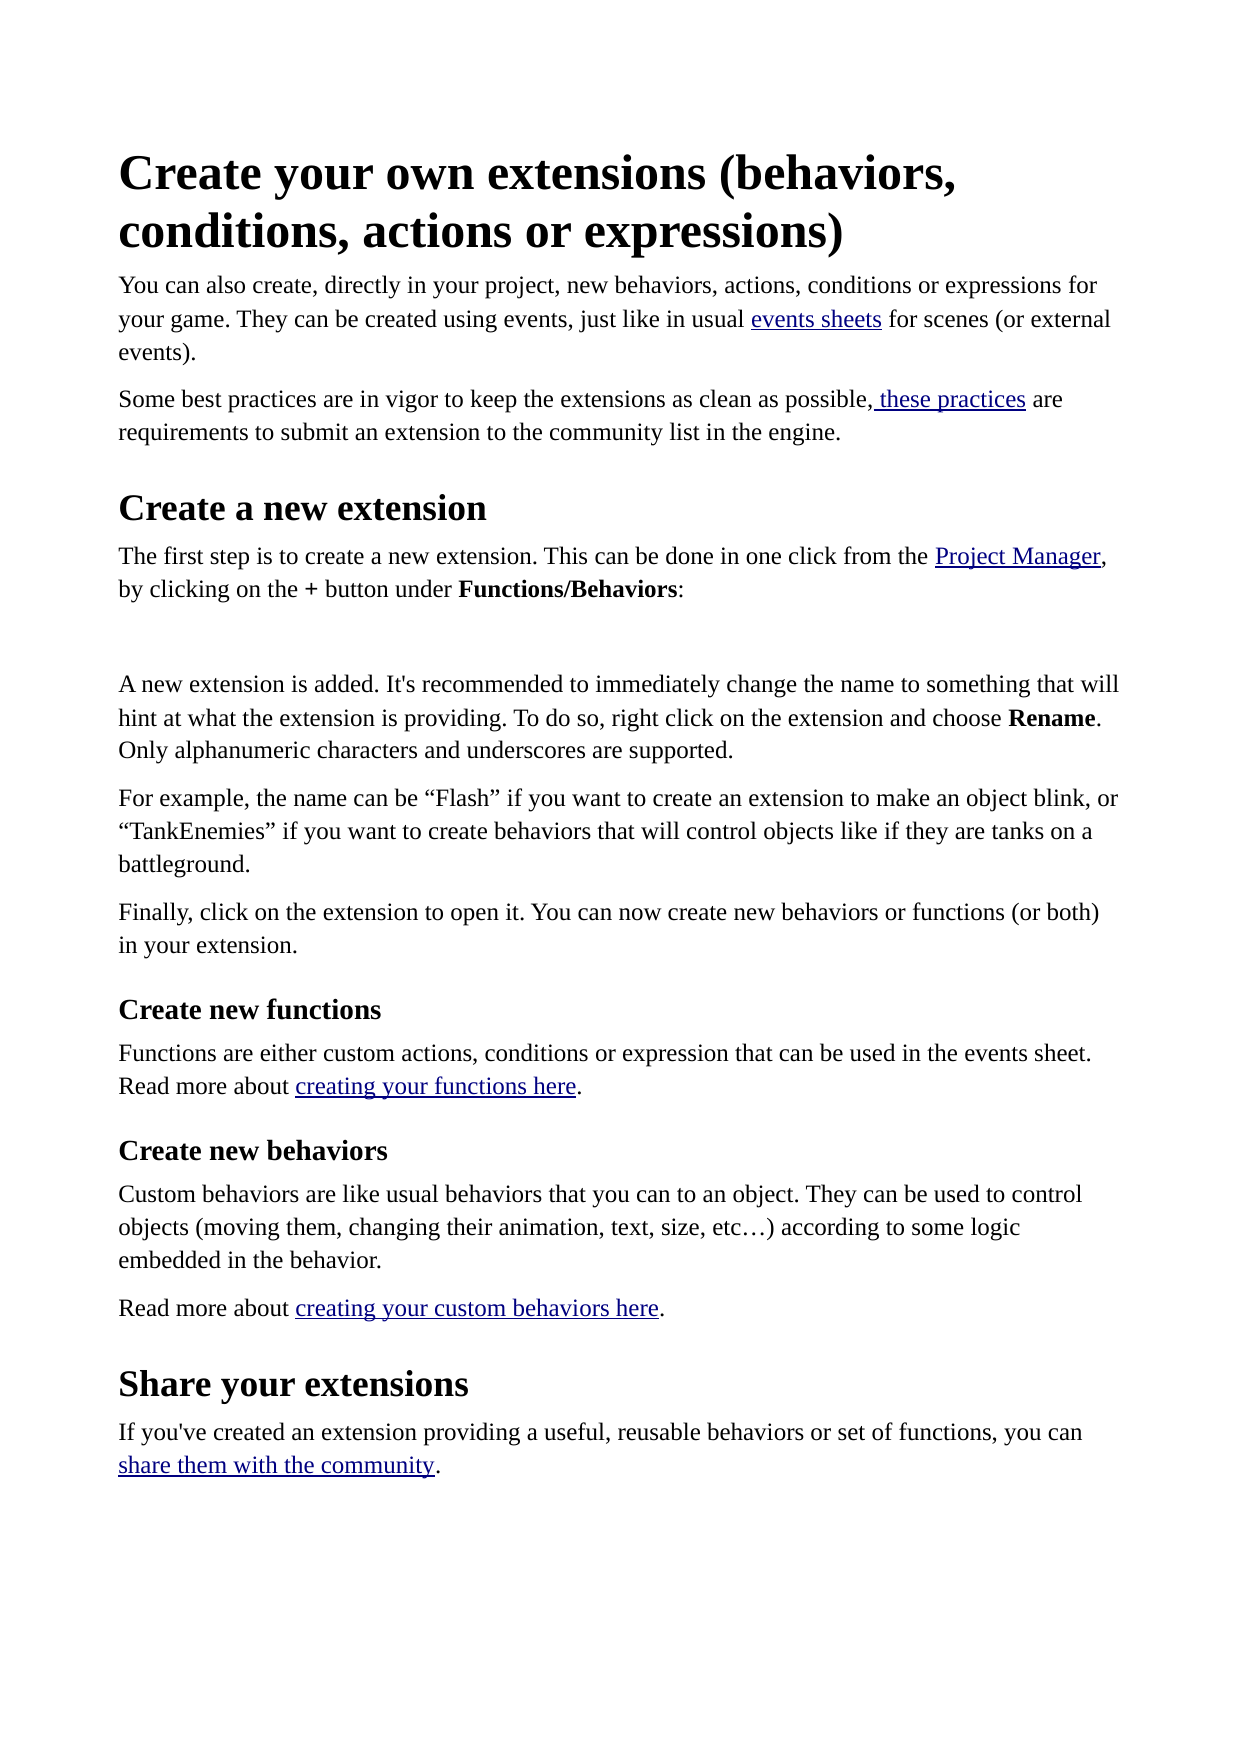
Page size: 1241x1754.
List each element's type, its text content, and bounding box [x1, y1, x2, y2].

subtitle Create new behaviors [118, 1133, 1122, 1167]
text Read more about creating your custom behaviors here. [118, 1293, 1122, 1322]
subtitle Create a new extension [118, 486, 1122, 529]
text You can also create, directly in your project, new behaviors, actions, conditions or expressions for your game. They can be created using events, just like in usual events sheets for scenes (or external events). [118, 271, 1122, 365]
subtitle Create your own extensions (behaviors, conditions, actions or expressions) [118, 143, 1122, 258]
text The first step is to create a new extension. This can be done in one click from the Project Manager, by clicking on the + button under Functions/Behaviors: [118, 541, 1122, 603]
text A new extension is added. It's recommended to immediately change the name to something that will hint at what the extension is providing. To do so, right click on the extension and choose Rename. Only alphanumeric characters and underscores are supported. [118, 669, 1122, 764]
subtitle Create new functions [118, 992, 1122, 1026]
text Some best practices are in vigor to keep the extensions as clean as possible, these practices are requirements to submit an extension to the community list in the engine. [118, 384, 1122, 446]
text For example, the name can be “Flash” if you want to create an extension to make an object blink, or “TankEnemies” if you want to create behaviors that will control objects like if they are tanks on a battleground. [118, 783, 1122, 878]
subtitle Share your extensions [118, 1361, 1122, 1404]
text Functions are either custom actions, conditions or expression that can be used in the events sheet. Read more about creating your functions here. [118, 1038, 1122, 1100]
text Finally, click on the extension to open it. You can now create new behaviors or functions (or both) in your extension. [118, 897, 1122, 959]
text Custom behaviors are like usual behaviors that you can to an object. They can be used to control objects (moving them, changing their animation, text, size, etc…) according to some logic embedded in the behavior. [118, 1179, 1122, 1274]
text If you've created an extension providing a useful, reusable behaviors or set of functions, you can share them with the community. [118, 1417, 1122, 1479]
